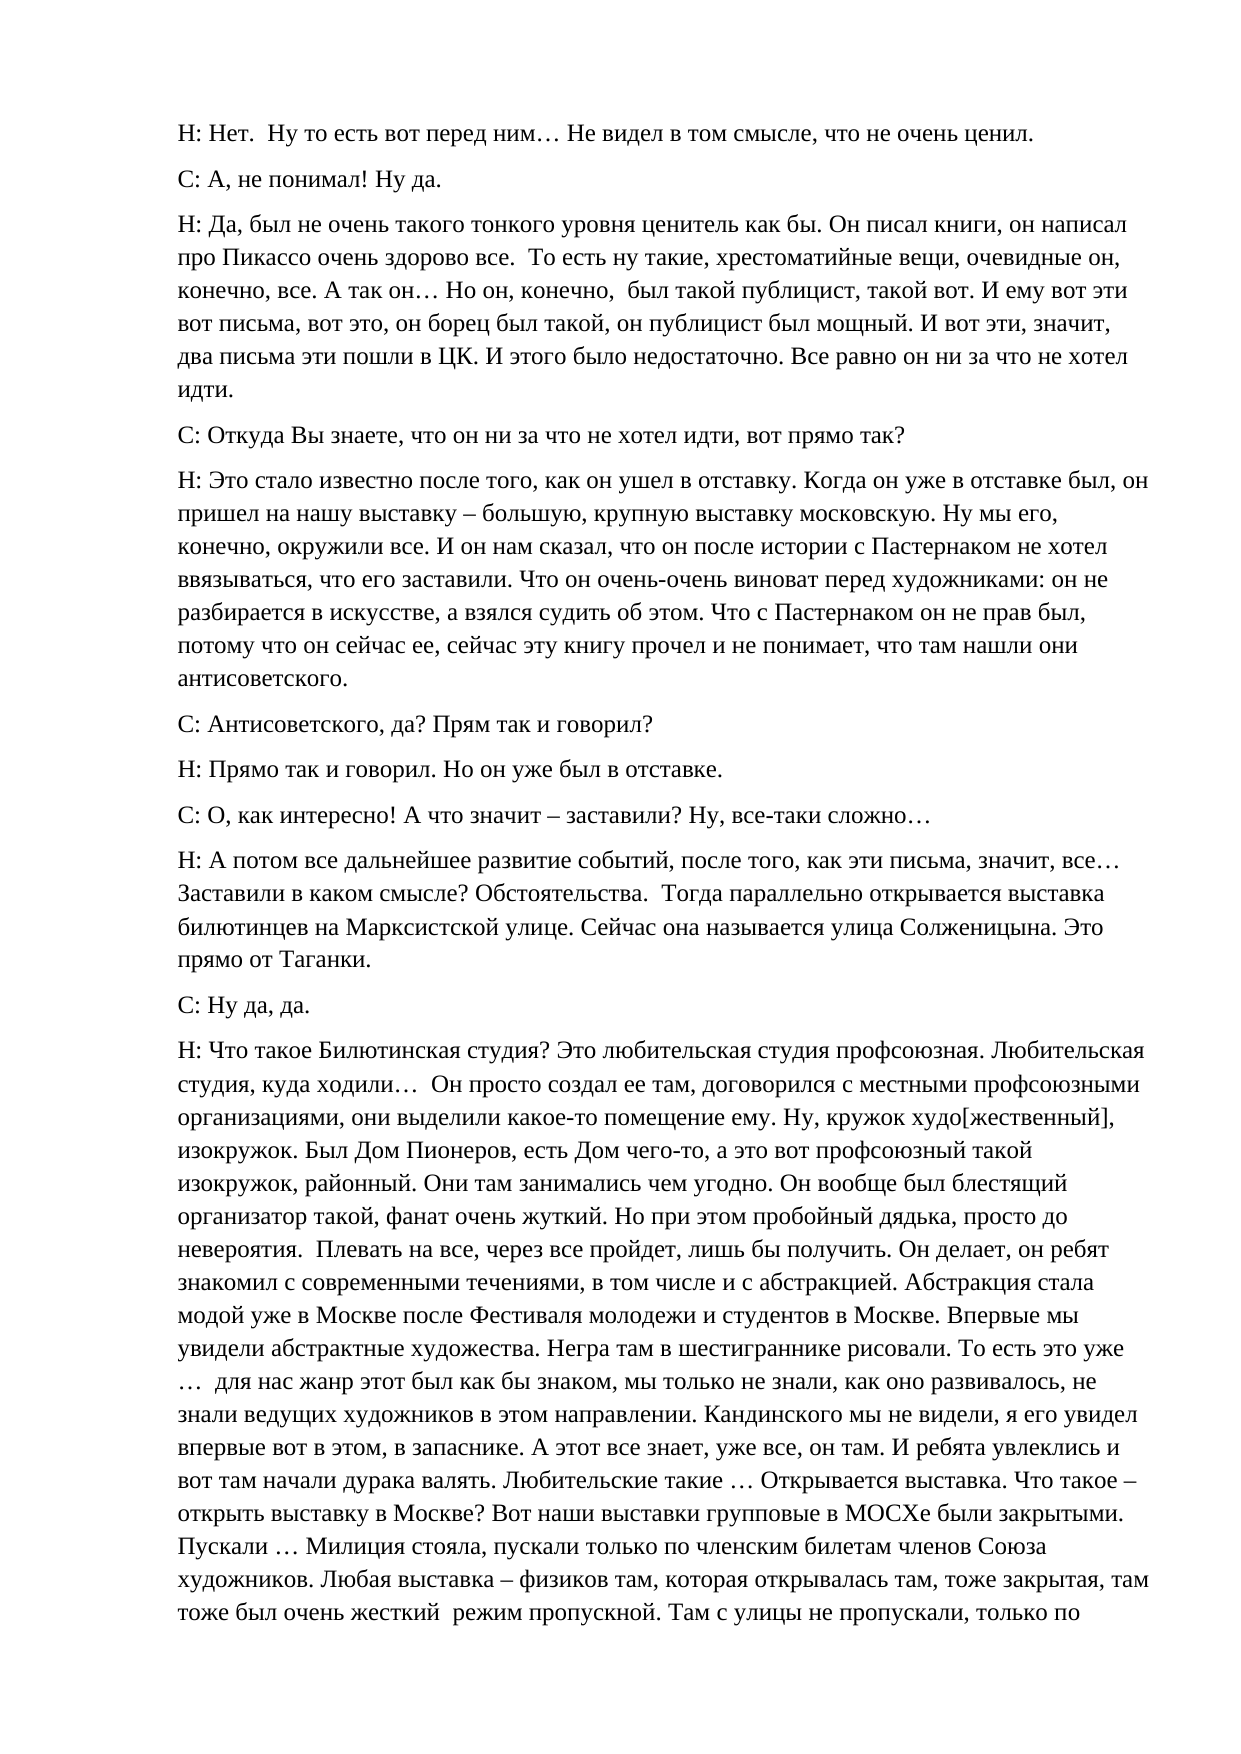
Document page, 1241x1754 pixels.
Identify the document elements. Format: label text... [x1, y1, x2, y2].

text С: А, не понимал! Ну да. [177, 164, 1152, 192]
text С: Ну да, да. [177, 990, 1152, 1019]
text Н: Прямо так и говорил. Но он уже был в отставке. [177, 754, 1152, 783]
text Н: А потом все дальнейшее развитие событий, после того, как эти письма, значит, все… Заставили в каком смысле? Обстоятельства. Тогда параллельно открывается выставка билютинцев на Марксистской улице. Сейчас она называется улица Солженицына. Это прямо от Таганки. [177, 846, 1152, 973]
text Н: Что такое Билютинская студия? Это любительская студия профсоюзная. Любительская студия, куда ходили… Он просто создал ее там, договорился с местными профсоюзными организациями, они выделили какое-то помещение ему. Ну, кружок худо[жественный], изокружок. Был Дом Пионеров, есть Дом чего-то, а это вот профсоюзный такой изокружок, районный. Они там занимались чем угодно. Он вообще был блестящий организатор такой, фанат очень жуткий. Но при этом пробойный дядька, просто до невероятия. Плевать на все, через все пройдет, лишь бы получить. Он делает, он ребят знакомил с современными течениями, в том числе и с абстракцией. Абстракция стала модой уже в Москве после Фестиваля молодежи и студентов в Москве. Впервые мы увидели абстрактные художества. Негра там в шестиграннике рисовали. То есть это уже … для нас жанр этот был как бы знаком, мы только не знали, как оно развивалось, не знали ведущих художников в этом направлении. Кандинского мы не видели, я его увидел впервые вот в этом, в запаснике. А этот все знает, уже все, он там. И ребята увлеклись и вот там начали дурака валять. Любительские такие … Открывается выставка. Что такое – открыть выставку в Москве? Вот наши выставки групповые в МОСХе были закрытыми. Пускали … Милиция стояла, пускали только по членским билетам членов Союза художников. Любая выставка – физиков там, которая открывалась там, тоже закрытая, там тоже был очень жесткий режим пропускной. Там с улицы не пропускали, только по [177, 1036, 1152, 1626]
text Н: Нет. Ну то есть вот перед ним… Не видел в том смысле, что не очень ценил. [177, 118, 1152, 147]
text С: Откуда Вы знаете, что он ни за что не хотел идти, вот прямо так? [177, 420, 1152, 448]
text С: О, как интересно! А что значит – заставили? Ну, все-таки сложно… [177, 800, 1152, 829]
text С: Антисоветского, да? Прям так и говорил? [177, 709, 1152, 738]
text Н: Это стало известно после того, как он ушел в отставку. Когда он уже в отставке был, он пришел на нашу выставку – большую, крупную выставку московскую. Ну мы его, конечно, окружили все. И он нам сказал, что он после истории с Пастернаком не хотел ввязываться, что его заставили. Что он очень-очень виноват перед художниками: он не разбирается в искусстве, а взялся судить об этом. Что с Пастернаком он не прав был, потому что он сейчас ее, сейчас эту книгу прочел и не понимает, что там нашли они антисоветского. [177, 465, 1152, 692]
text Н: Да, был не очень такого тонкого уровня ценитель как бы. Он писал книги, он написал про Пикассо очень здорово все. То есть ну такие, хрестоматийные вещи, очевидные он, конечно, все. А так он… Но он, конечно, был такой публицист, такой вот. И ему вот эти вот письма, вот это, он борец был такой, он публицист был мощный. И вот эти, значит, два письма эти пошли в ЦК. И этого было недостаточно. Все равно он ни за что не хотел идти. [177, 209, 1152, 403]
